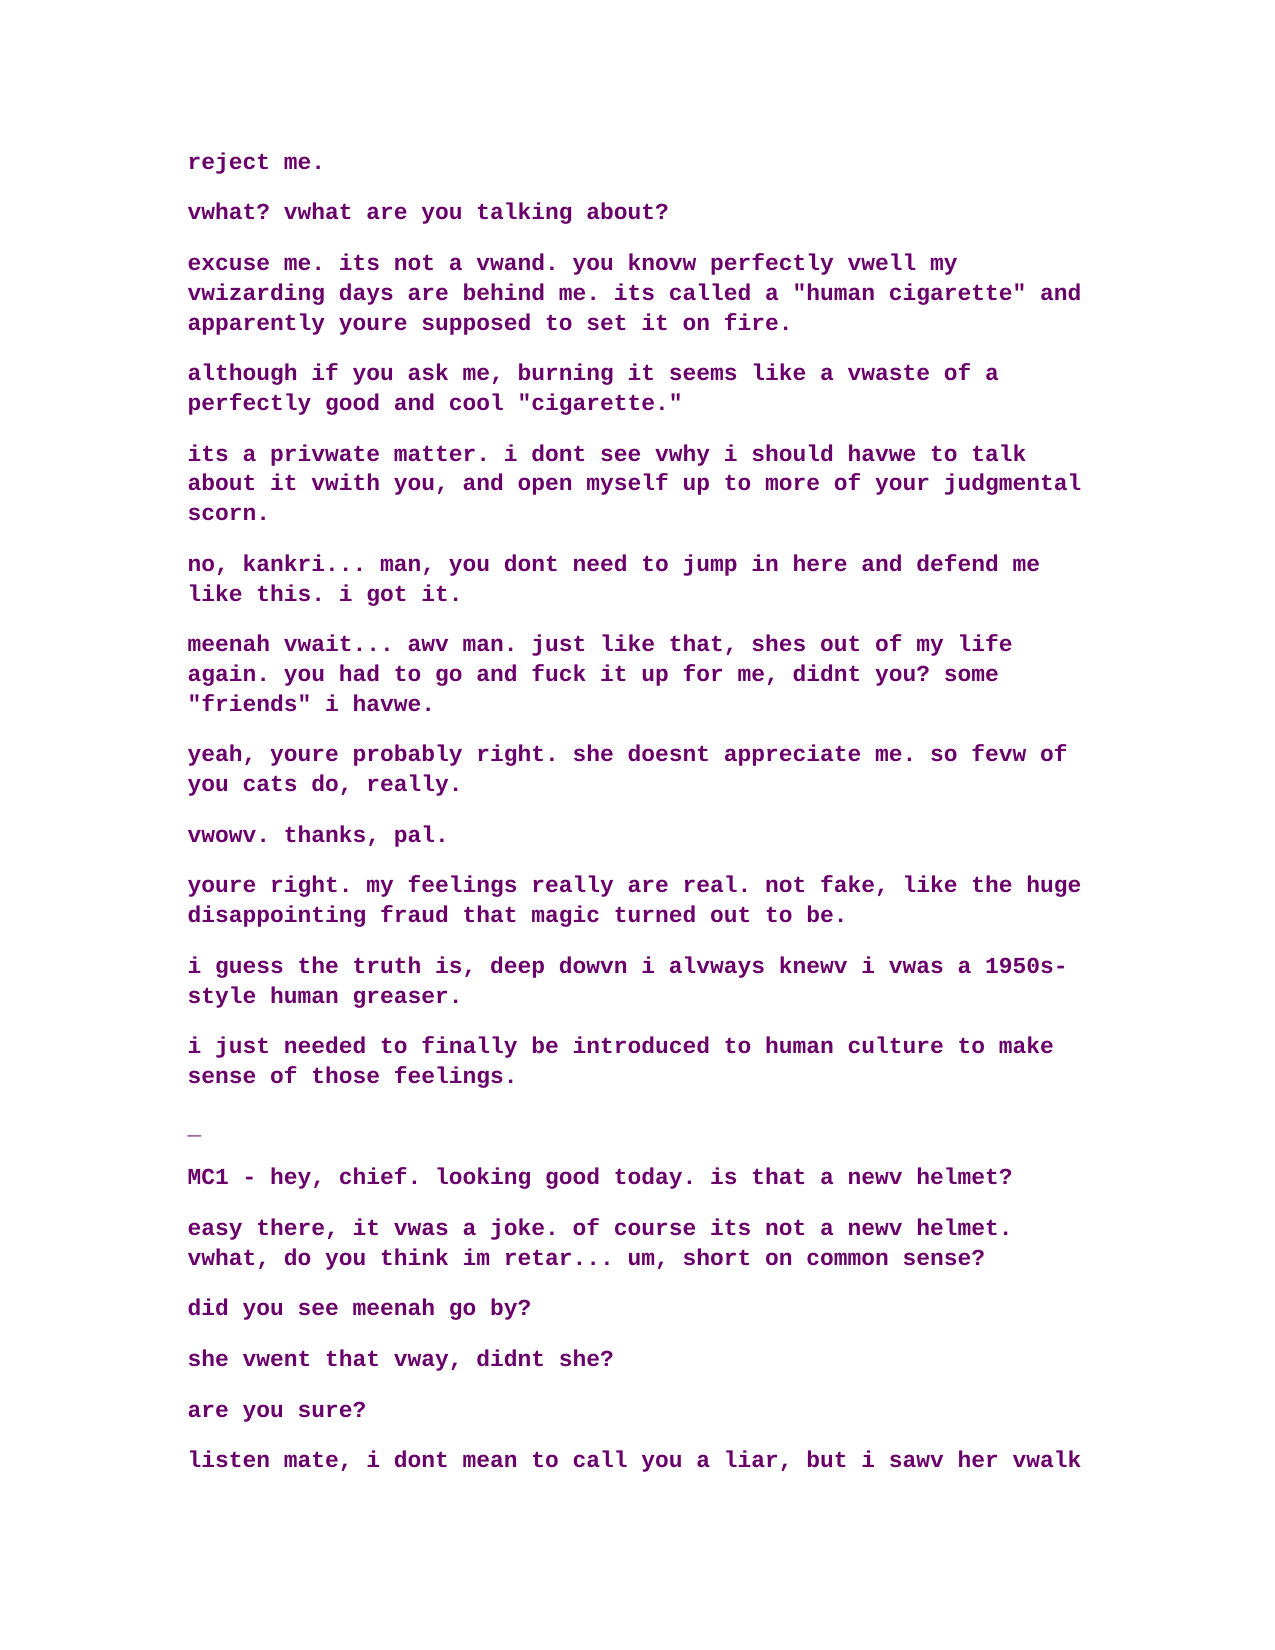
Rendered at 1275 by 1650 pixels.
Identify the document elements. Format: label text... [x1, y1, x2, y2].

text yeah, youre probably right. she doesnt appreciate me. so fevw of you cats do, really. [187, 743, 1087, 798]
text are you sure? [187, 1398, 1087, 1424]
text no, kankri... man, you dont need to jump in here and defend me like this. i got it. [187, 552, 1087, 608]
text vwowv. thanks, pal. [187, 823, 1087, 849]
text meenah vwait... awv man. just like that, shes out of my life again. you had to go and fuck it up for me, didnt you? some "friends" i havwe. [187, 632, 1087, 718]
text listen mate, i dont mean to call you a liar, but i sawv her vwalk [187, 1448, 1087, 1474]
text reject me. [187, 150, 1087, 176]
text i guess the truth is, deep dowvn i alvways knewv i vwas a 1950s-style human greaser. [187, 954, 1087, 1010]
text MC1 - hey, chief. looking good today. is that a newv helmet? [187, 1166, 1087, 1192]
text easy there, it vwas a joke. of course its not a newv helmet. vwhat, do you think im retar... um, short on common sense? [187, 1216, 1087, 1272]
text its a privwate matter. i dont see vwhy i should havwe to talk about it vwith you, and open myself up to more of your judgmental scorn. [187, 442, 1087, 527]
text _ [187, 1115, 1087, 1141]
text although if you ask me, burning it seems like a vwaste of a perfectly good and cool "cigarette." [187, 361, 1087, 417]
text vwhat? vwhat are you talking about? [187, 201, 1087, 227]
text excuse me. its not a vwand. you knovw perfectly vwell my vwizarding days are behind me. its called a "human cigarette" and apparently youre supposed to set it on fire. [187, 251, 1087, 337]
text i just needed to finally be introduced to human culture to make sense of those feelings. [187, 1034, 1087, 1090]
text did you see meenah go by? [187, 1297, 1087, 1323]
text she vwent that vway, didnt she? [187, 1347, 1087, 1373]
text youre right. my feelings really are real. not fake, like the huge disappointing fraud that magic turned out to be. [187, 874, 1087, 929]
